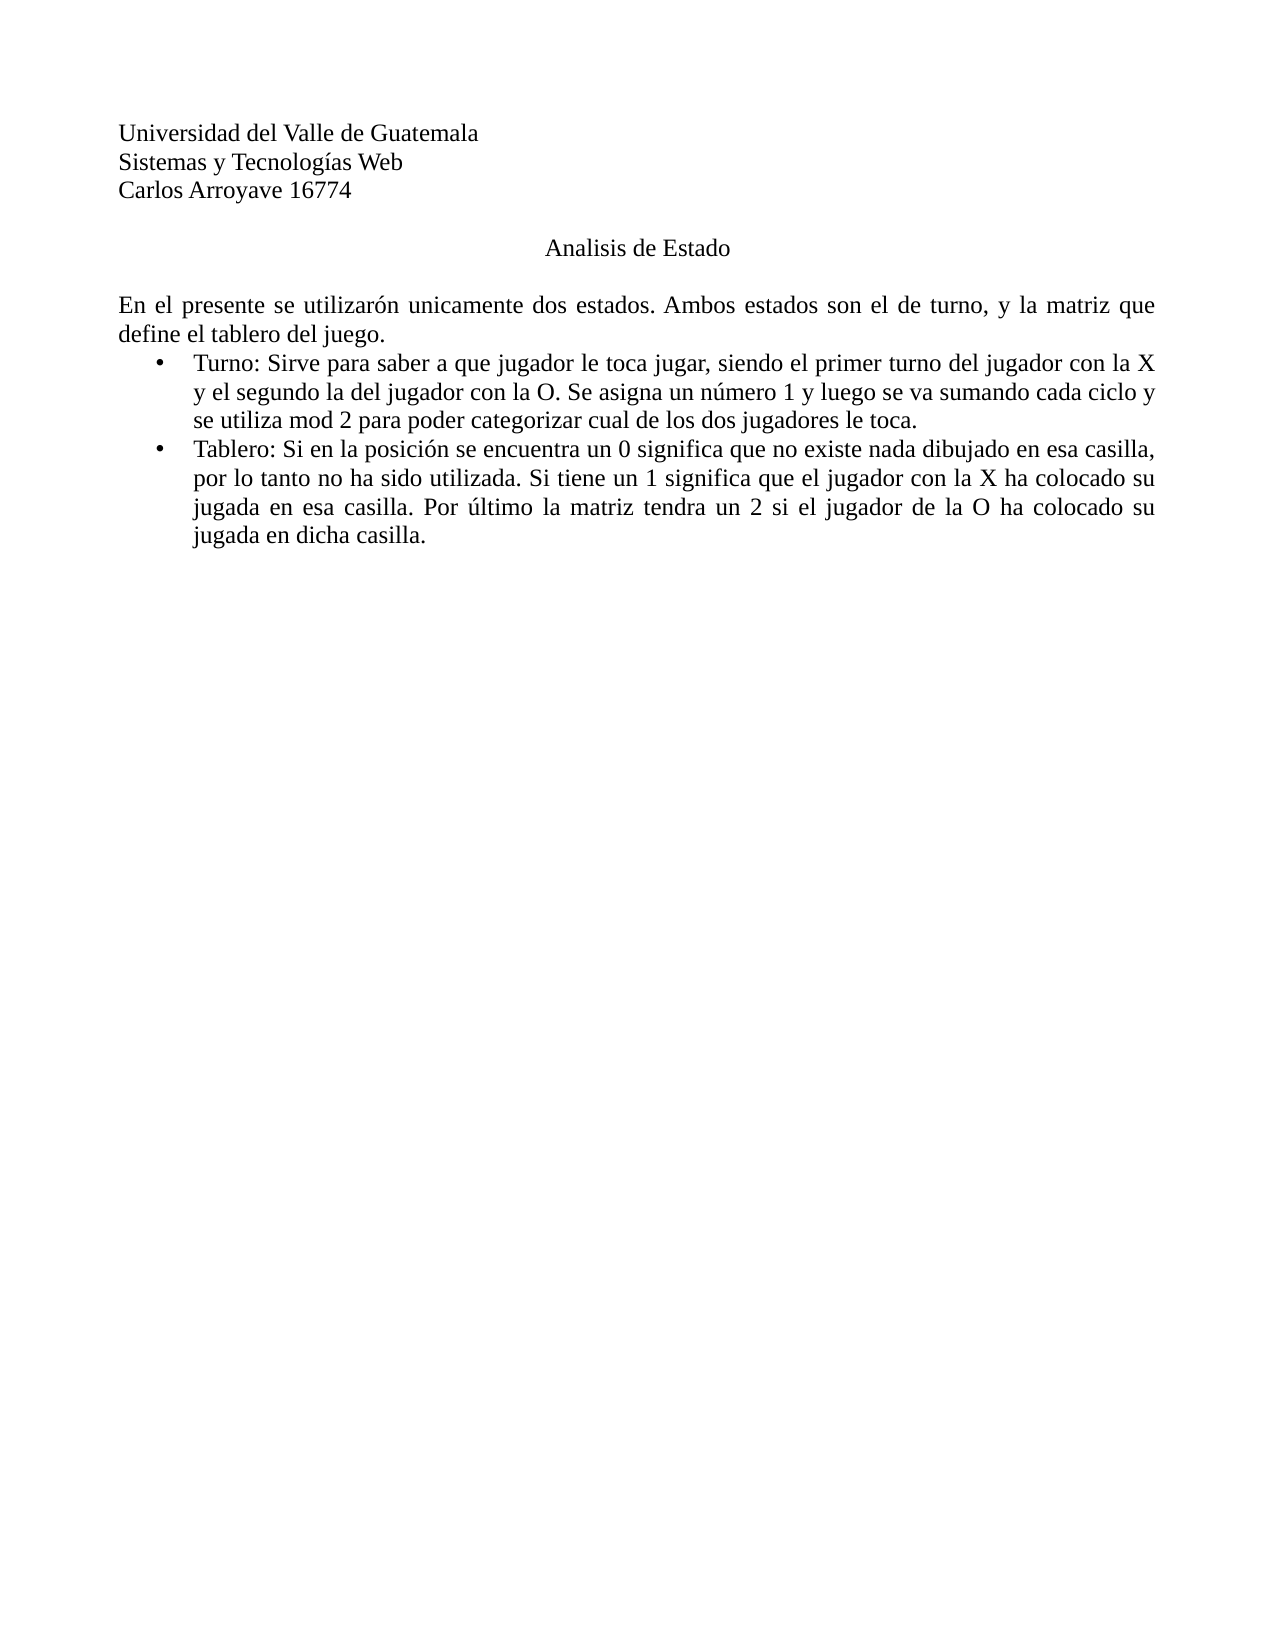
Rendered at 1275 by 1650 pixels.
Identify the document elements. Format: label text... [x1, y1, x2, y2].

text Carlos Arroyave 16774 [118, 176, 1157, 204]
list Turno: Sirve para saber a que jugador le toca jugar, siendo el primer turno del jugador con la X y el segundo la del jugador con la O. Se asigna un número 1 y luego se va sumando cada ciclo y se utiliza mod 2 para poder categorizar cual de los dos jugadores le toca. [156, 348, 1157, 434]
list Tablero: Si en la posición se encuentra un 0 significa que no existe nada dibujado en esa casilla, por lo tanto no ha sido utilizada. Si tiene un 1 significa que el jugador con la X ha colocado su jugada en esa casilla. Por último la matriz tendra un 2 si el jugador de la O ha colocado su jugada en dicha casilla. [156, 434, 1157, 549]
text En el presente se utilizarón unicamente dos estados. Ambos estados son el de turno, y la matriz que define el tablero del juego. [118, 291, 1157, 348]
text Analisis de Estado [118, 233, 1157, 262]
text Universidad del Valle de Guatemala [118, 118, 1157, 147]
text Sistemas y Tecnologías Web [118, 147, 1157, 176]
